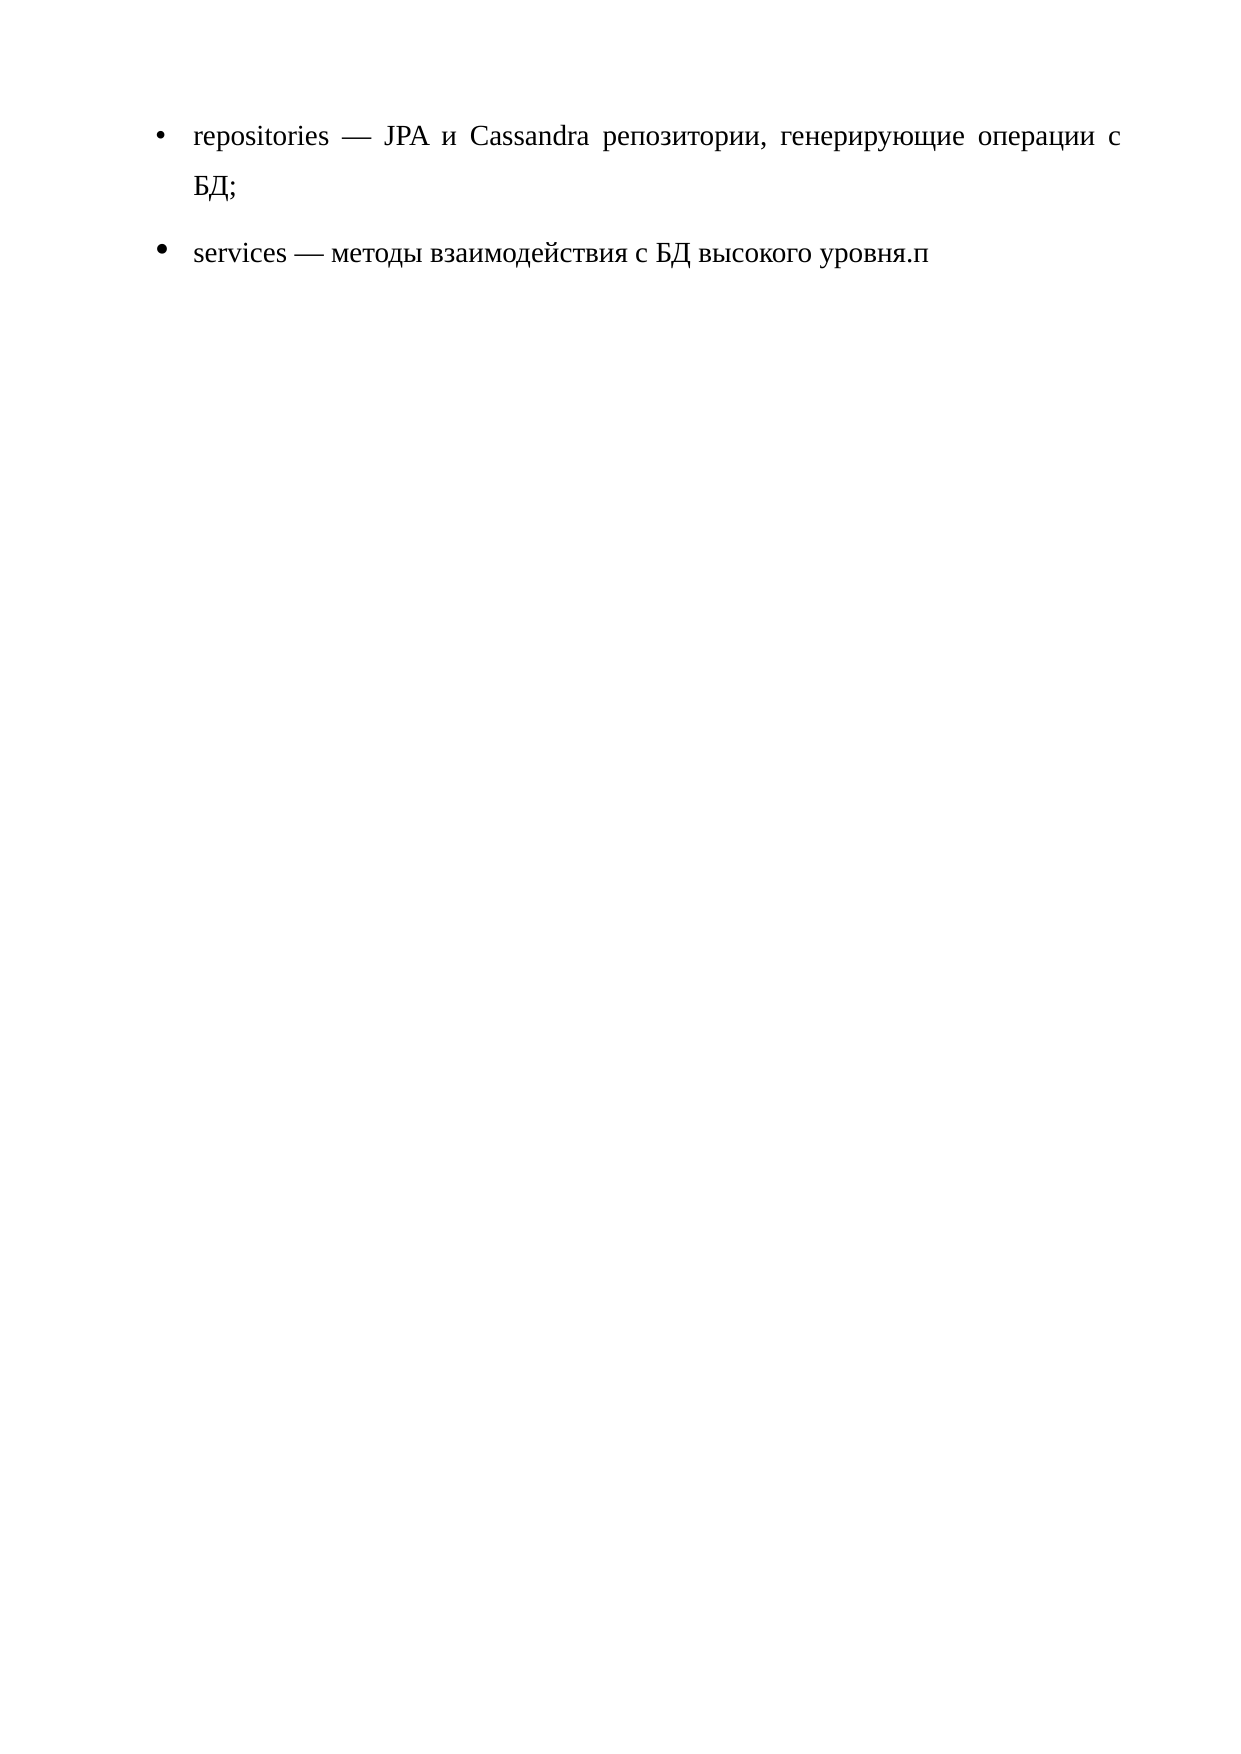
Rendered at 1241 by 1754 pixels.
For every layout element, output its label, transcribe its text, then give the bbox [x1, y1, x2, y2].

list repositories — JPA и Cassandra репозитории, генерирующие операции с БД; [156, 118, 1122, 202]
list services — методы взаимодействия с БД высокого уровня.п [156, 235, 1122, 270]
